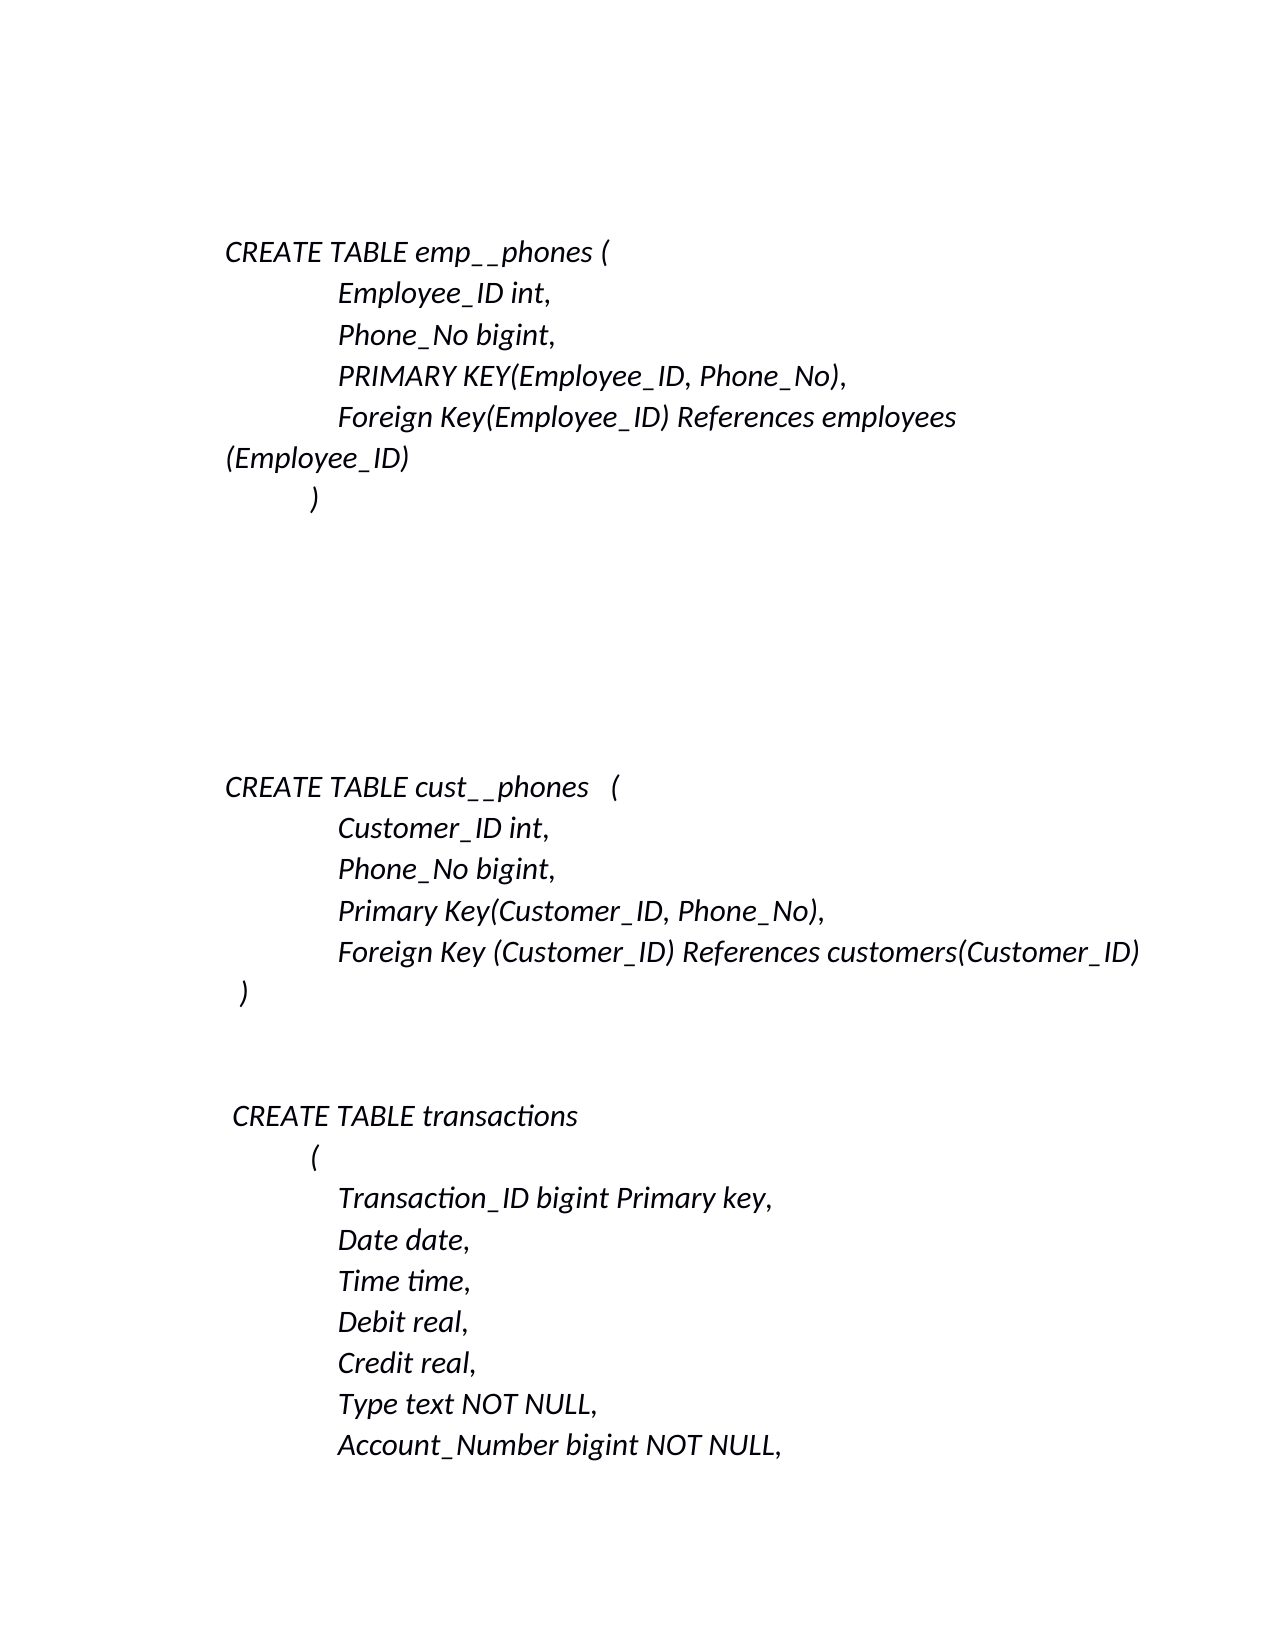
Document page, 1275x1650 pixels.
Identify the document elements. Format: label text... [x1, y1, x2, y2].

list Account_Number bigint NOT NULL, [225, 1426, 1196, 1464]
list Foreign Key(Employee_ID) References employees (Employee_ID) [225, 397, 1196, 476]
list Foreign Key (Customer_ID) References customers(Customer_ID) [225, 932, 1196, 970]
list ) [225, 973, 1196, 1011]
list Transaction_ID bigint Primary key, [225, 1179, 1196, 1217]
list Credit real, [225, 1343, 1196, 1381]
list ( [225, 1137, 1196, 1176]
list Type text NOT NULL, [225, 1384, 1196, 1422]
list Customer_ID int, [225, 808, 1196, 846]
list Date date, [225, 1220, 1196, 1258]
list Primary Key(Customer_ID, Phone_No), [225, 891, 1196, 929]
list CREATE TABLE transactions [225, 1096, 1196, 1134]
list CREATE TABLE cust__phones ( [225, 767, 1196, 805]
list Phone_No bigint, [225, 849, 1196, 888]
list PRIMARY KEY(Employee_ID, Phone_No), [225, 356, 1196, 394]
list CREATE TABLE emp__phones ( [225, 232, 1196, 270]
list ) [225, 479, 1196, 517]
list Debit real, [225, 1302, 1196, 1340]
list Phone_No bigint, [225, 314, 1196, 353]
list Employee_ID int, [225, 273, 1196, 312]
list Time time, [225, 1261, 1196, 1299]
